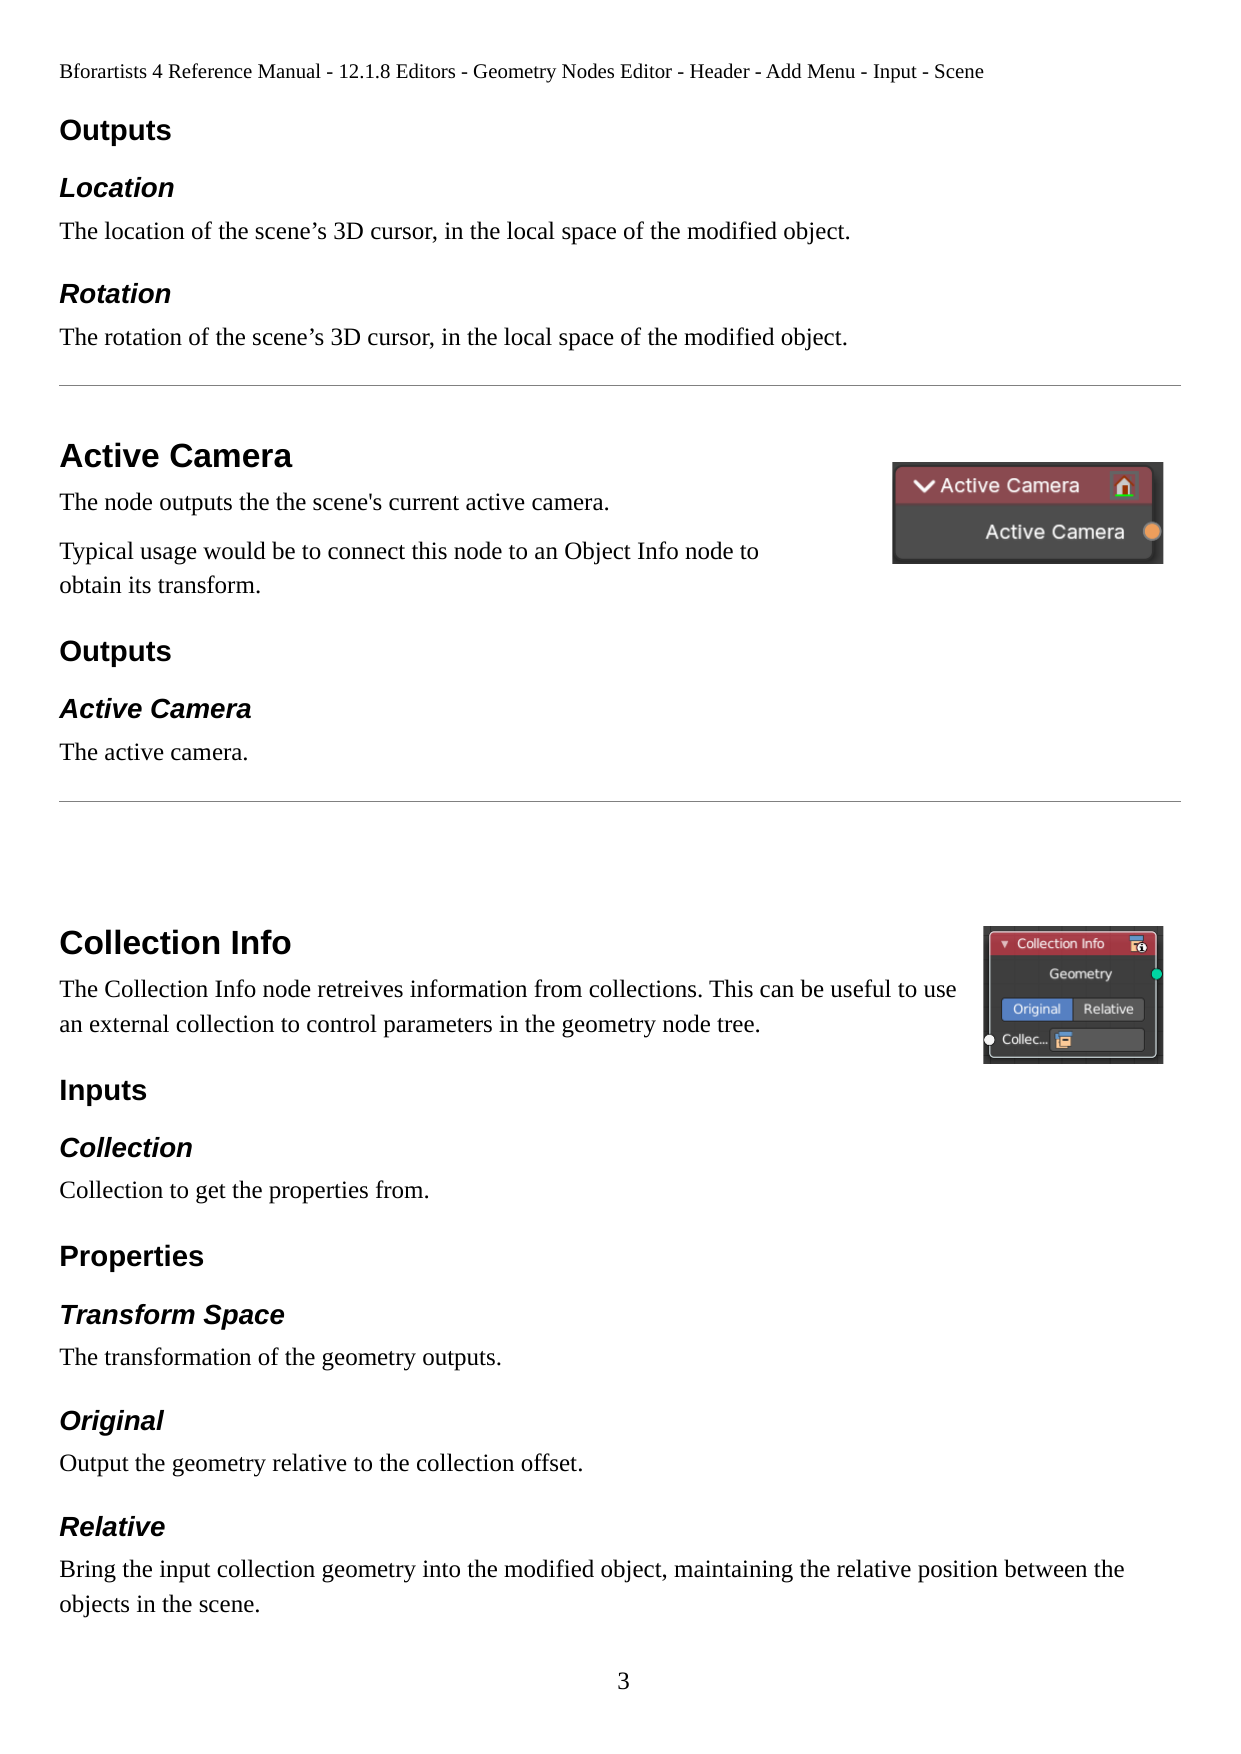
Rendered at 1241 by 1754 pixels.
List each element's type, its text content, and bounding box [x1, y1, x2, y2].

text The active camera. [59, 737, 1181, 766]
text Collection to get the properties from. [59, 1176, 1181, 1204]
text The Collection Info node retreives information from collections. This can be useful to use an external collection to control parameters in the geometry node tree. [59, 974, 983, 1038]
subtitle Rotation [59, 277, 1181, 309]
subtitle Active Camera [59, 436, 1181, 474]
subtitle Original [59, 1404, 1181, 1436]
subtitle Inputs [59, 1072, 1181, 1106]
subtitle Properties [59, 1239, 1181, 1273]
subtitle Location [59, 171, 1181, 203]
picture [892, 462, 1164, 564]
subtitle Outputs [59, 634, 1181, 668]
text Typical usage would be to connect this node to an Object Info node to obtain its transform. [59, 536, 1181, 599]
subtitle Relative [59, 1510, 1181, 1542]
subtitle Collection [59, 1131, 1181, 1163]
text The rotation of the scene’s 3D cursor, in the local space of the modified object. [59, 322, 1181, 350]
subtitle Active Camera [59, 693, 1181, 725]
text The transformation of the geometry outputs. [59, 1342, 1181, 1371]
subtitle Transform Space [59, 1298, 1181, 1330]
subtitle Collection Info [59, 923, 1181, 962]
picture [983, 926, 1164, 1064]
text Output the geometry relative to the collection offset. [59, 1448, 1181, 1477]
text The location of the scene’s 3D cursor, in the local space of the modified object. [59, 216, 1181, 244]
text Bring the input collection geometry into the modified object, maintaining the relative position between the objects in the scene. [59, 1554, 1181, 1617]
subtitle Outputs [59, 113, 1181, 146]
text The node outputs the the scene's current active camera. [59, 487, 892, 516]
